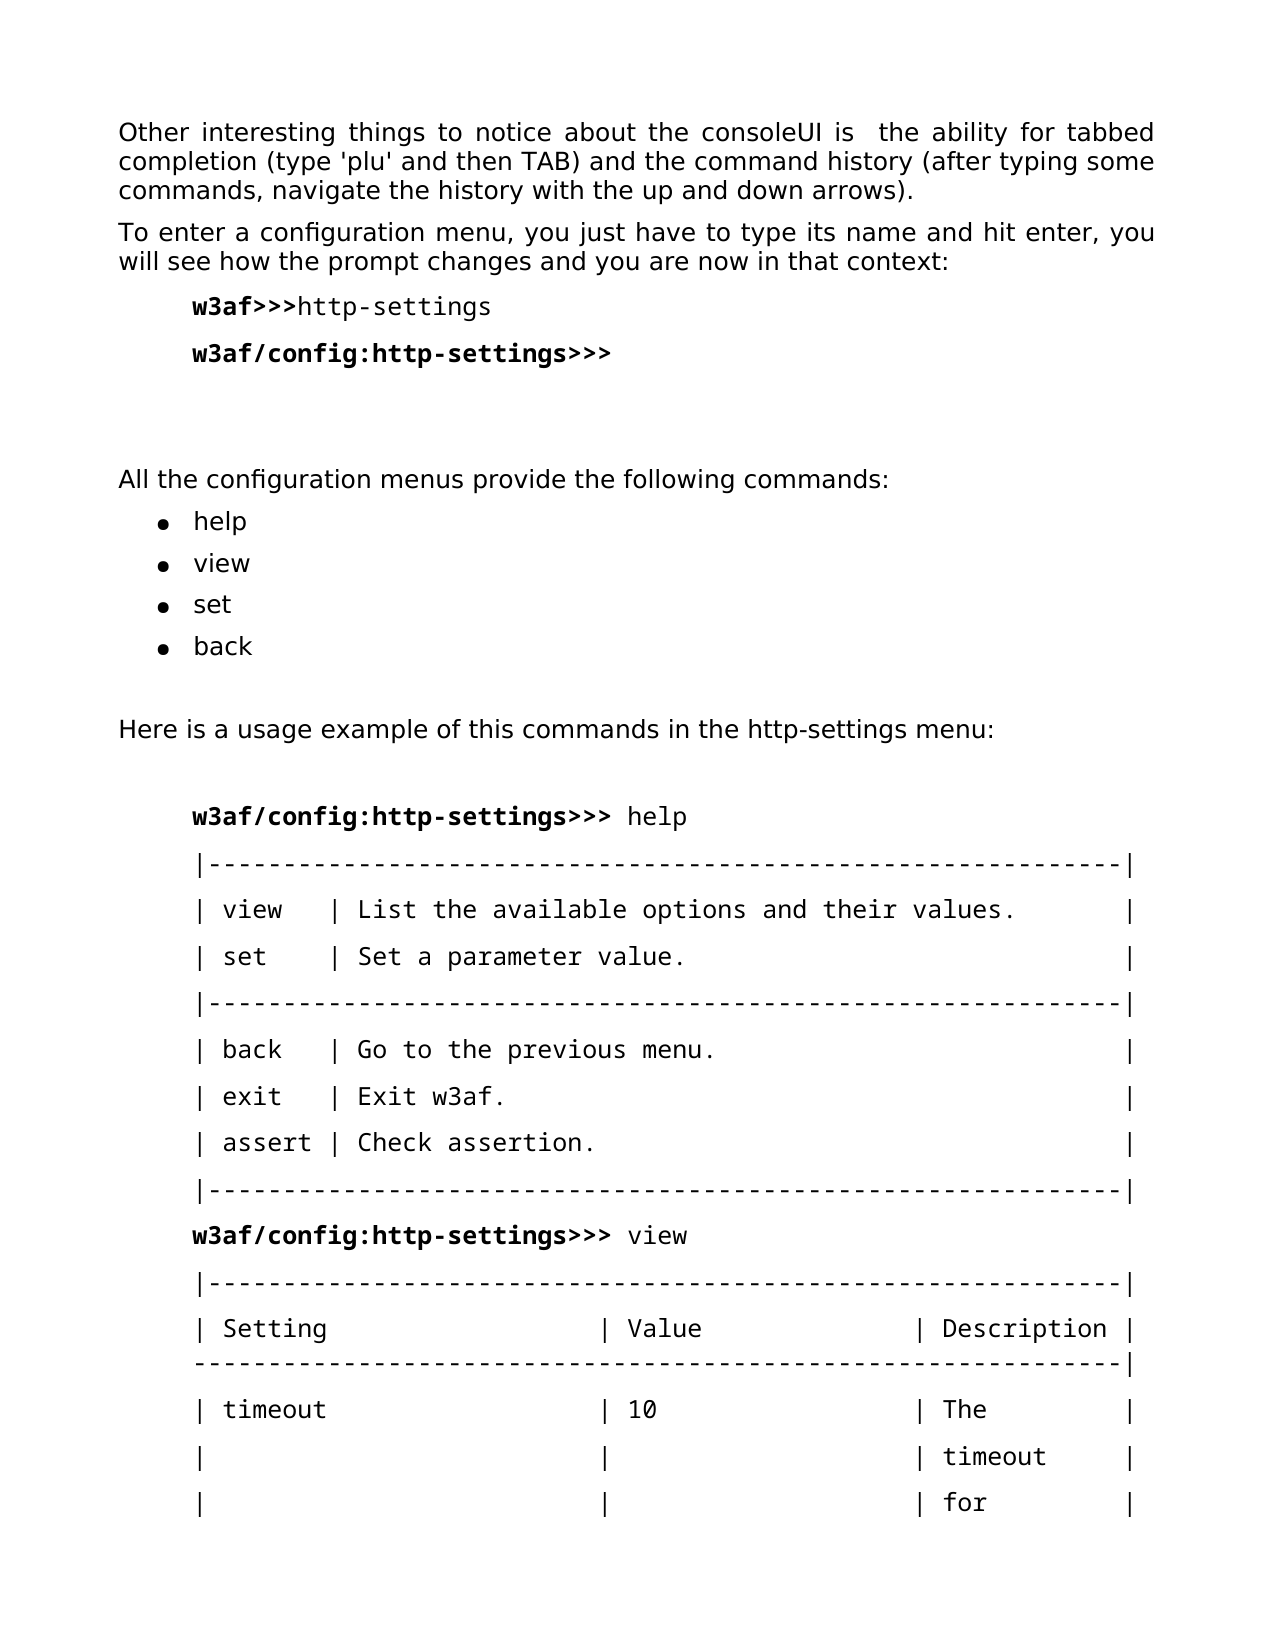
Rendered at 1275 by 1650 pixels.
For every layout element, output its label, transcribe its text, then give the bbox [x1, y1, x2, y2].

text w3af/config:http-settings>>> help [192, 799, 1157, 833]
text Other interesting things to notice about the consoleUI is the ability for tabbed completion (type 'plu' and then TAB) and the command history (after typing some commands, navigate the history with the up and down arrows). [118, 118, 1157, 206]
text w3af>>>http-settings [192, 289, 1157, 323]
list help [156, 507, 1157, 536]
text | timeout | 10 | The | [192, 1392, 1157, 1426]
text |-------------------------------------------------------------| [192, 1171, 1157, 1205]
text To enter a configuration menu, you just have to type its name and hit enter, you will see how the prompt changes and you are now in that context: [118, 218, 1157, 276]
text | | | for | [192, 1485, 1157, 1519]
text | assert | Check assertion. | [192, 1125, 1157, 1159]
text w3af/config:http-settings>>> view [192, 1218, 1157, 1252]
list set [156, 590, 1157, 619]
list view [156, 549, 1157, 578]
text | exit | Exit w3af. | [192, 1078, 1157, 1112]
list back [156, 632, 1157, 661]
text Here is a usage example of this commands in the http-settings menu: [118, 715, 1157, 744]
text | view | List the available options and their values. | [192, 892, 1157, 926]
text | Setting | Value | Description | --------------------------------------------------------------| [192, 1311, 1157, 1379]
text |-------------------------------------------------------------| [192, 1264, 1157, 1298]
text | | | timeout | [192, 1438, 1157, 1472]
text | back | Go to the previous menu. | [192, 1032, 1157, 1066]
text | set | Set a parameter value. | [192, 938, 1157, 972]
text All the configuration menus provide the following commands: [118, 465, 1157, 494]
text w3af/config:http-settings>>> [192, 336, 1157, 369]
text |-------------------------------------------------------------| [192, 985, 1157, 1019]
text |-------------------------------------------------------------| [192, 845, 1157, 879]
